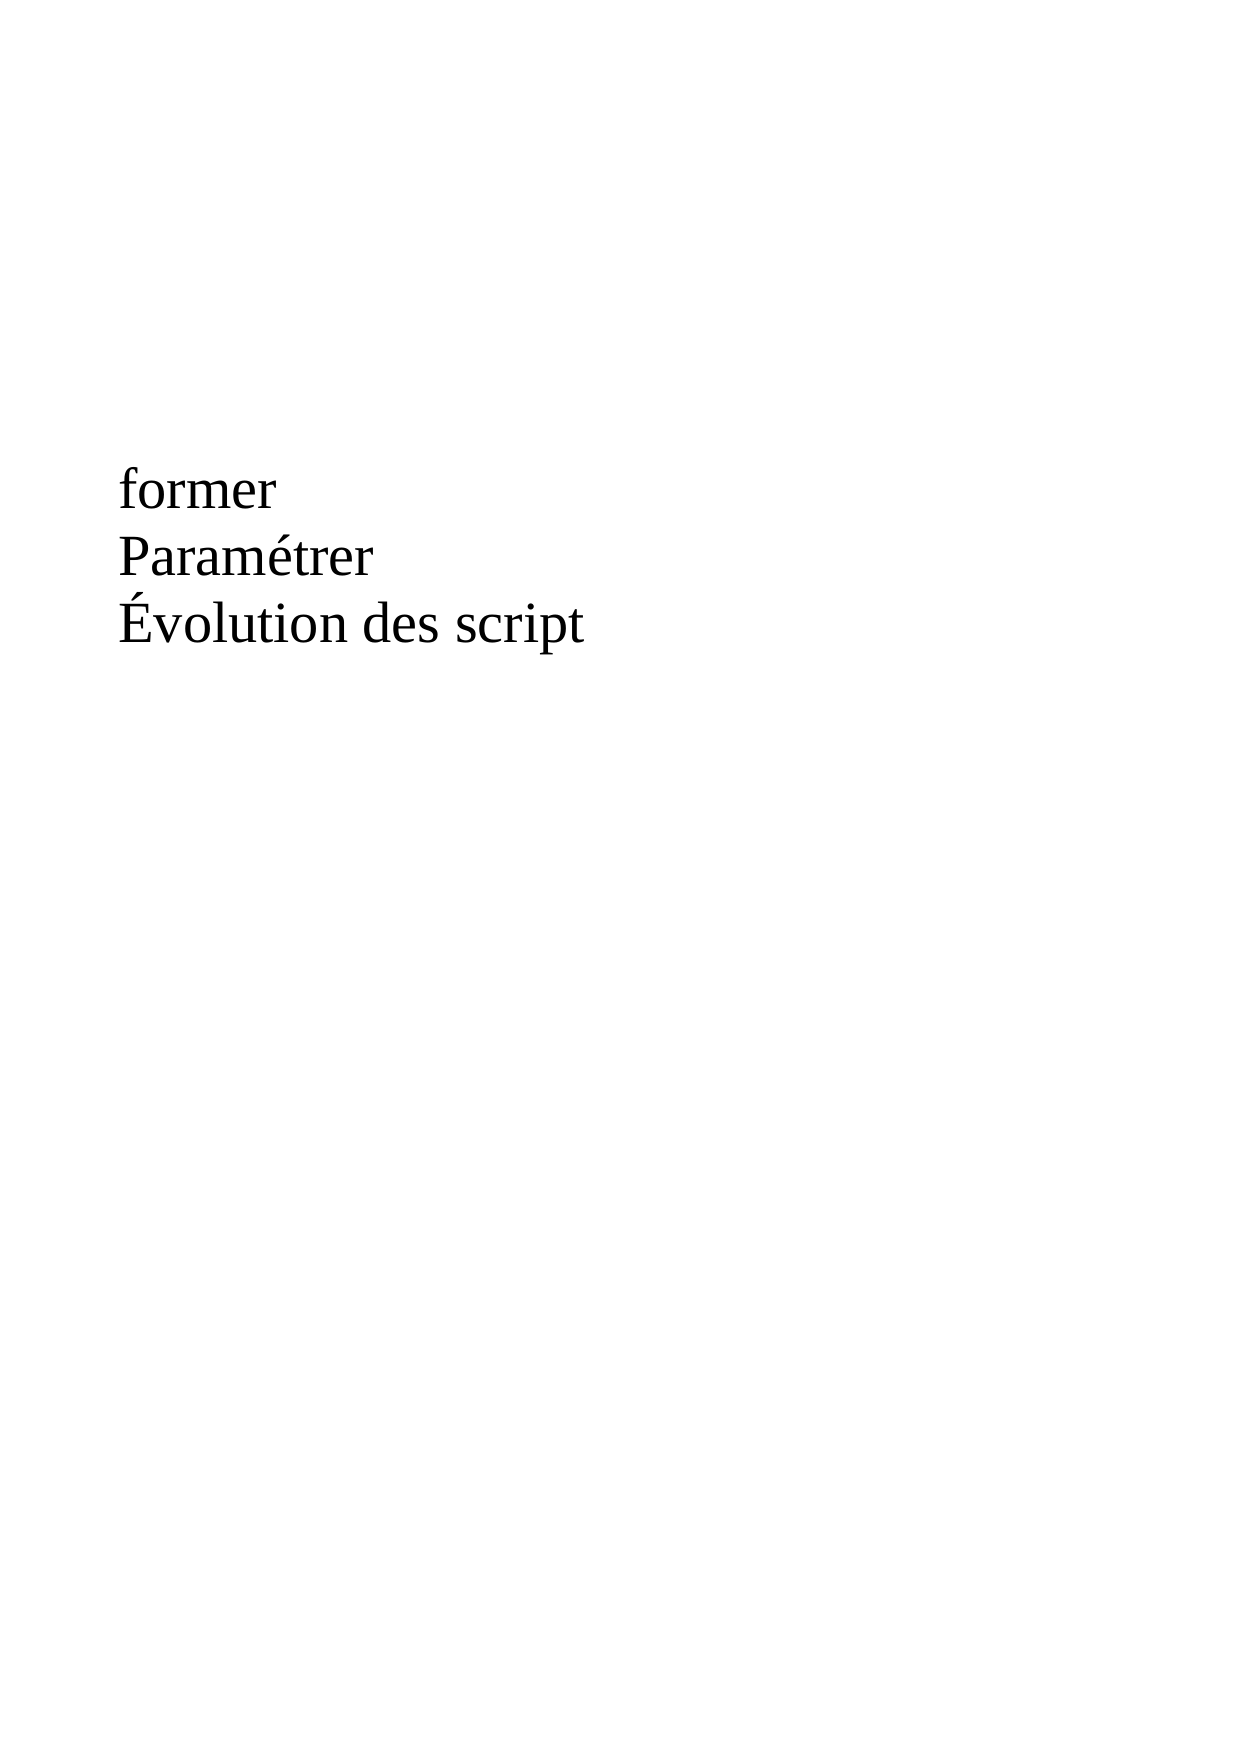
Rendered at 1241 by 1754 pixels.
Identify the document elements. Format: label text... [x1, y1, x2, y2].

text Évolution des script [118, 588, 1122, 655]
text Paramétrer [118, 521, 1122, 588]
text former [118, 453, 1122, 521]
